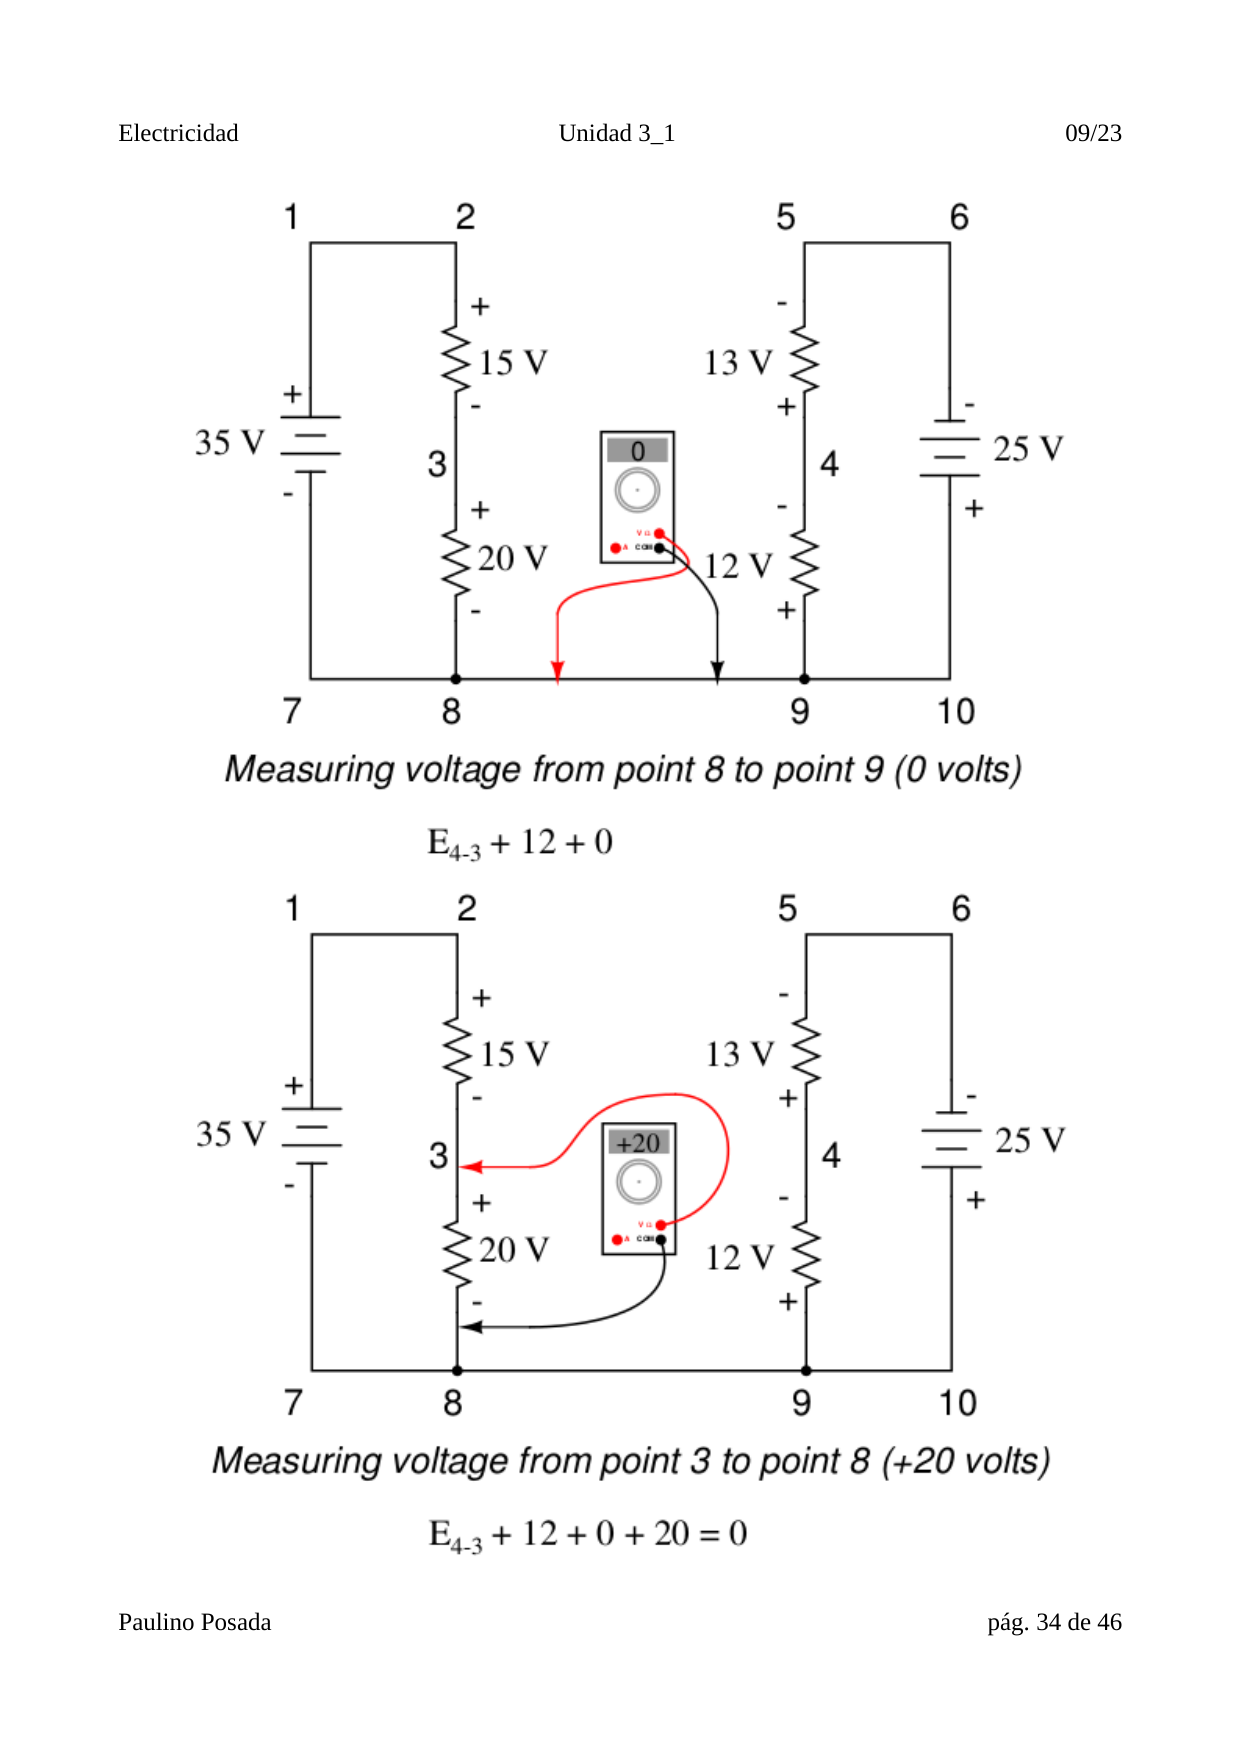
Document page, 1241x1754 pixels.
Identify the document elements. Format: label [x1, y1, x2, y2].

picture [146, 176, 1094, 1567]
